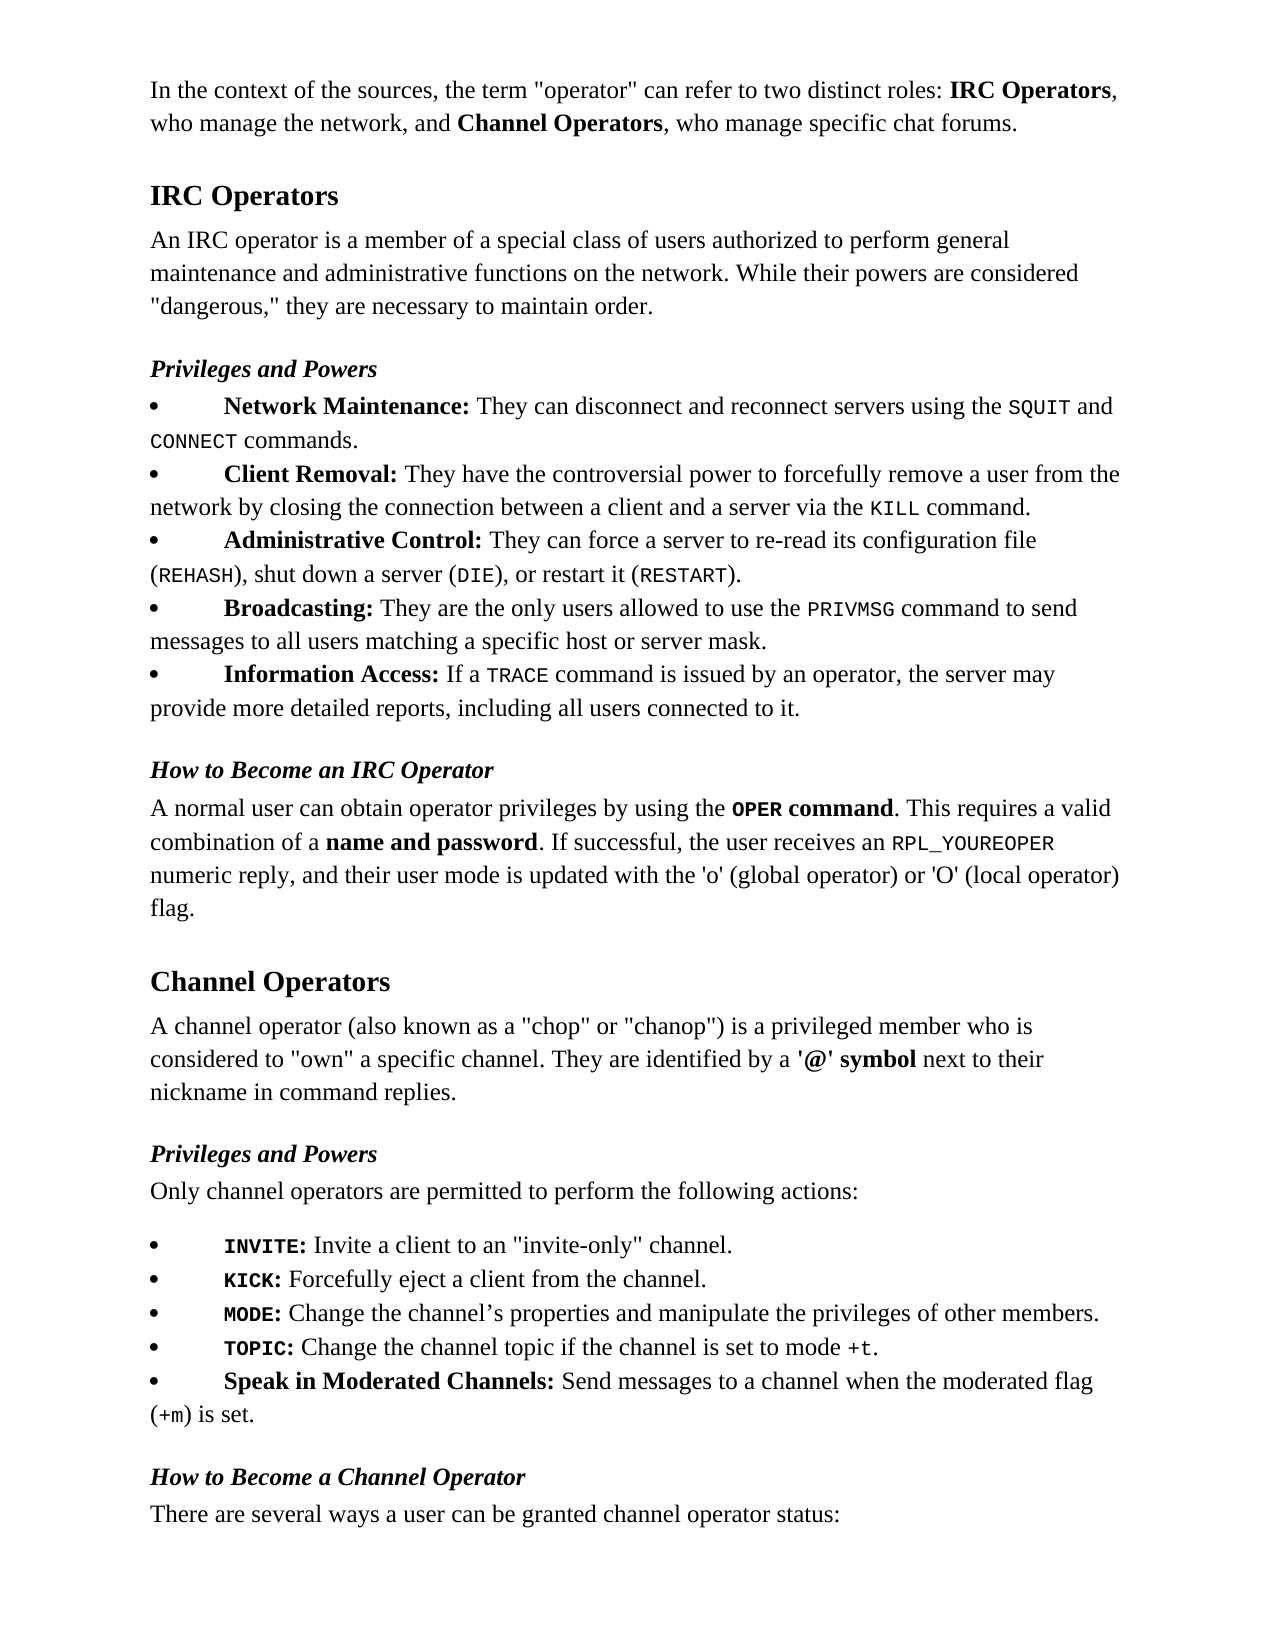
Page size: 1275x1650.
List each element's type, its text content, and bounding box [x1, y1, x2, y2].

text How to Become an IRC Operator [150, 756, 1125, 784]
text An IRC operator is a member of a special class of users authorized to perform general maintenance and administrative functions on the network. While their powers are considered "dangerous," they are necessary to maintain order. [150, 225, 1125, 320]
list Network Maintenance: They can disconnect and reconnect servers using the SQUIT and CONNECT commands. [150, 391, 1125, 454]
list Information Access: If a TRACE command is issued by an operator, the server may provide more detailed reports, including all users connected to it. [150, 659, 1125, 722]
text A normal user can obtain operator privileges by using the OPER command. This requires a valid combination of a name and password. If successful, the user receives an RPL_YOUREOPER numeric reply, and their user mode is updated with the 'o' (global operator) or 'O' (local operator) flag. [150, 793, 1125, 922]
text IRC Operators [150, 178, 1125, 212]
text Channel Operators [150, 964, 1125, 997]
text In the context of the sources, the term "operator" can refer to two distinct roles: IRC Operators, who manage the network, and Channel Operators, who manage specific chat forums. [150, 75, 1125, 137]
list Speak in Moderated Channels: Send messages to a channel when the moderated flag (+m) is set. [150, 1366, 1125, 1428]
text A channel operator (also known as a "chop" or "chanop") is a privileged member who is considered to "own" a specific channel. They are identified by a '@' symbol next to their nickname in command replies. [150, 1011, 1125, 1106]
list Broadcasting: They are the only users allowed to use the PRIVMSG command to send messages to all users matching a specific host or server mask. [150, 593, 1125, 655]
text Privileges and Powers [150, 354, 1125, 382]
list Administrative Control: They can force a server to re-read its configuration file (REHASH), shut down a server (DIE), or restart it (RESTART). [150, 526, 1125, 588]
list Client Removal: They have the controversial power to forcefully remove a user from the network by closing the connection between a client and a server via the KILL command. [150, 459, 1125, 521]
text There are several ways a user can be granted channel operator status: [150, 1499, 1125, 1528]
list KICK: Forcefully eject a client from the channel. [150, 1264, 1125, 1294]
text Only channel operators are permitted to perform the following actions: [150, 1176, 1125, 1205]
text Privileges and Powers [150, 1139, 1125, 1168]
text How to Become a Channel Operator [150, 1462, 1125, 1491]
list INVITE: Invite a client to an "invite-only" channel. [150, 1230, 1125, 1260]
list TOPIC: Change the channel topic if the channel is set to mode +t. [150, 1332, 1125, 1362]
list MODE: Change the channel’s properties and manipulate the privileges of other members. [150, 1298, 1125, 1328]
